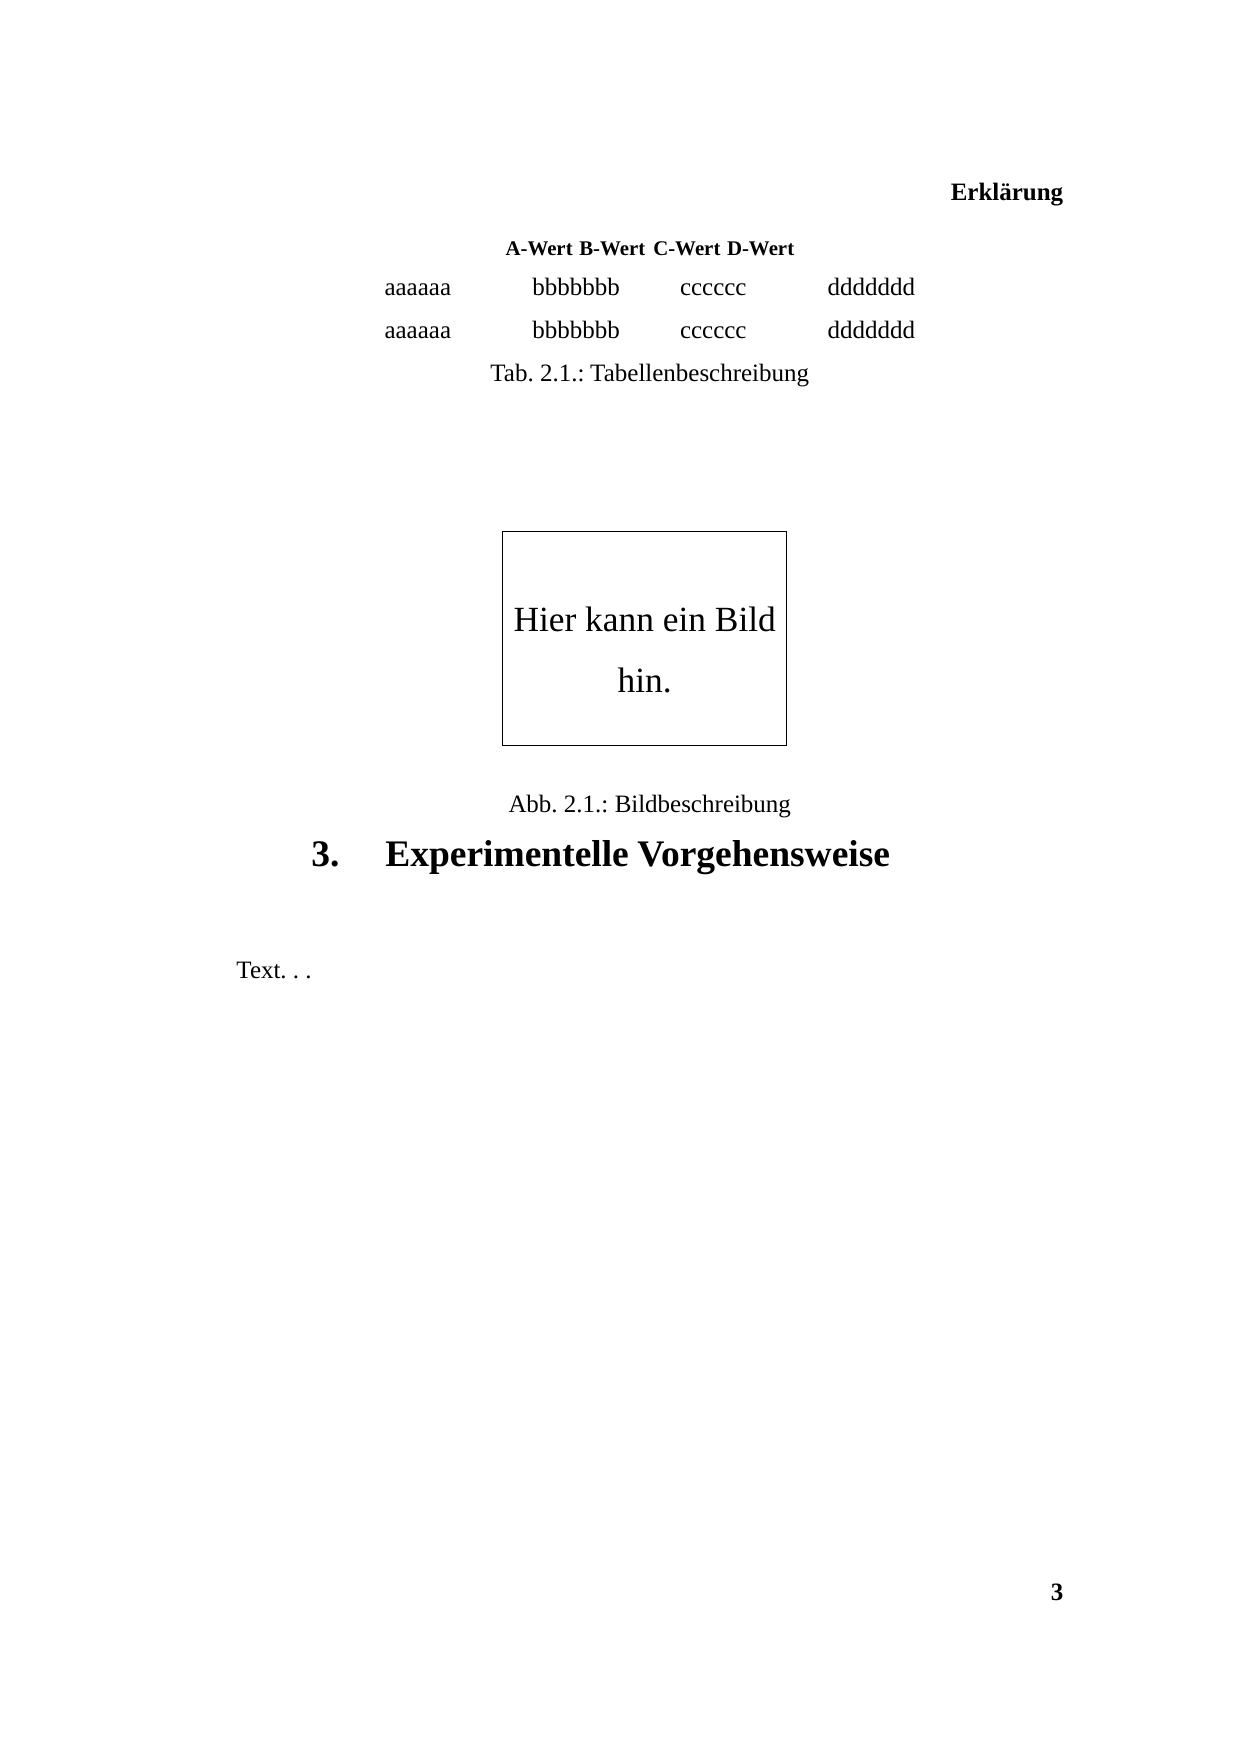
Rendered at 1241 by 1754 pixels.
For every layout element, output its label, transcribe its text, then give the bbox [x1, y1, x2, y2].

text Tab. 2.1.: Tabellenbeschreibung [236, 358, 1063, 387]
subtitle Experimentelle Vorgehensweise [311, 832, 1063, 875]
text Abb. 2.1.: Bildbeschreibung [236, 789, 1063, 817]
text aaaaaa bbbbbbb cccccc ddddddd [236, 272, 1063, 301]
text aaaaaa bbbbbbb cccccc ddddddd [236, 315, 1063, 344]
text A-Wert B-Wert C-Wert D-Wert [236, 236, 1063, 260]
table_header Hier kann ein Bild hin. [503, 532, 786, 745]
text Text. . . [236, 956, 1063, 984]
